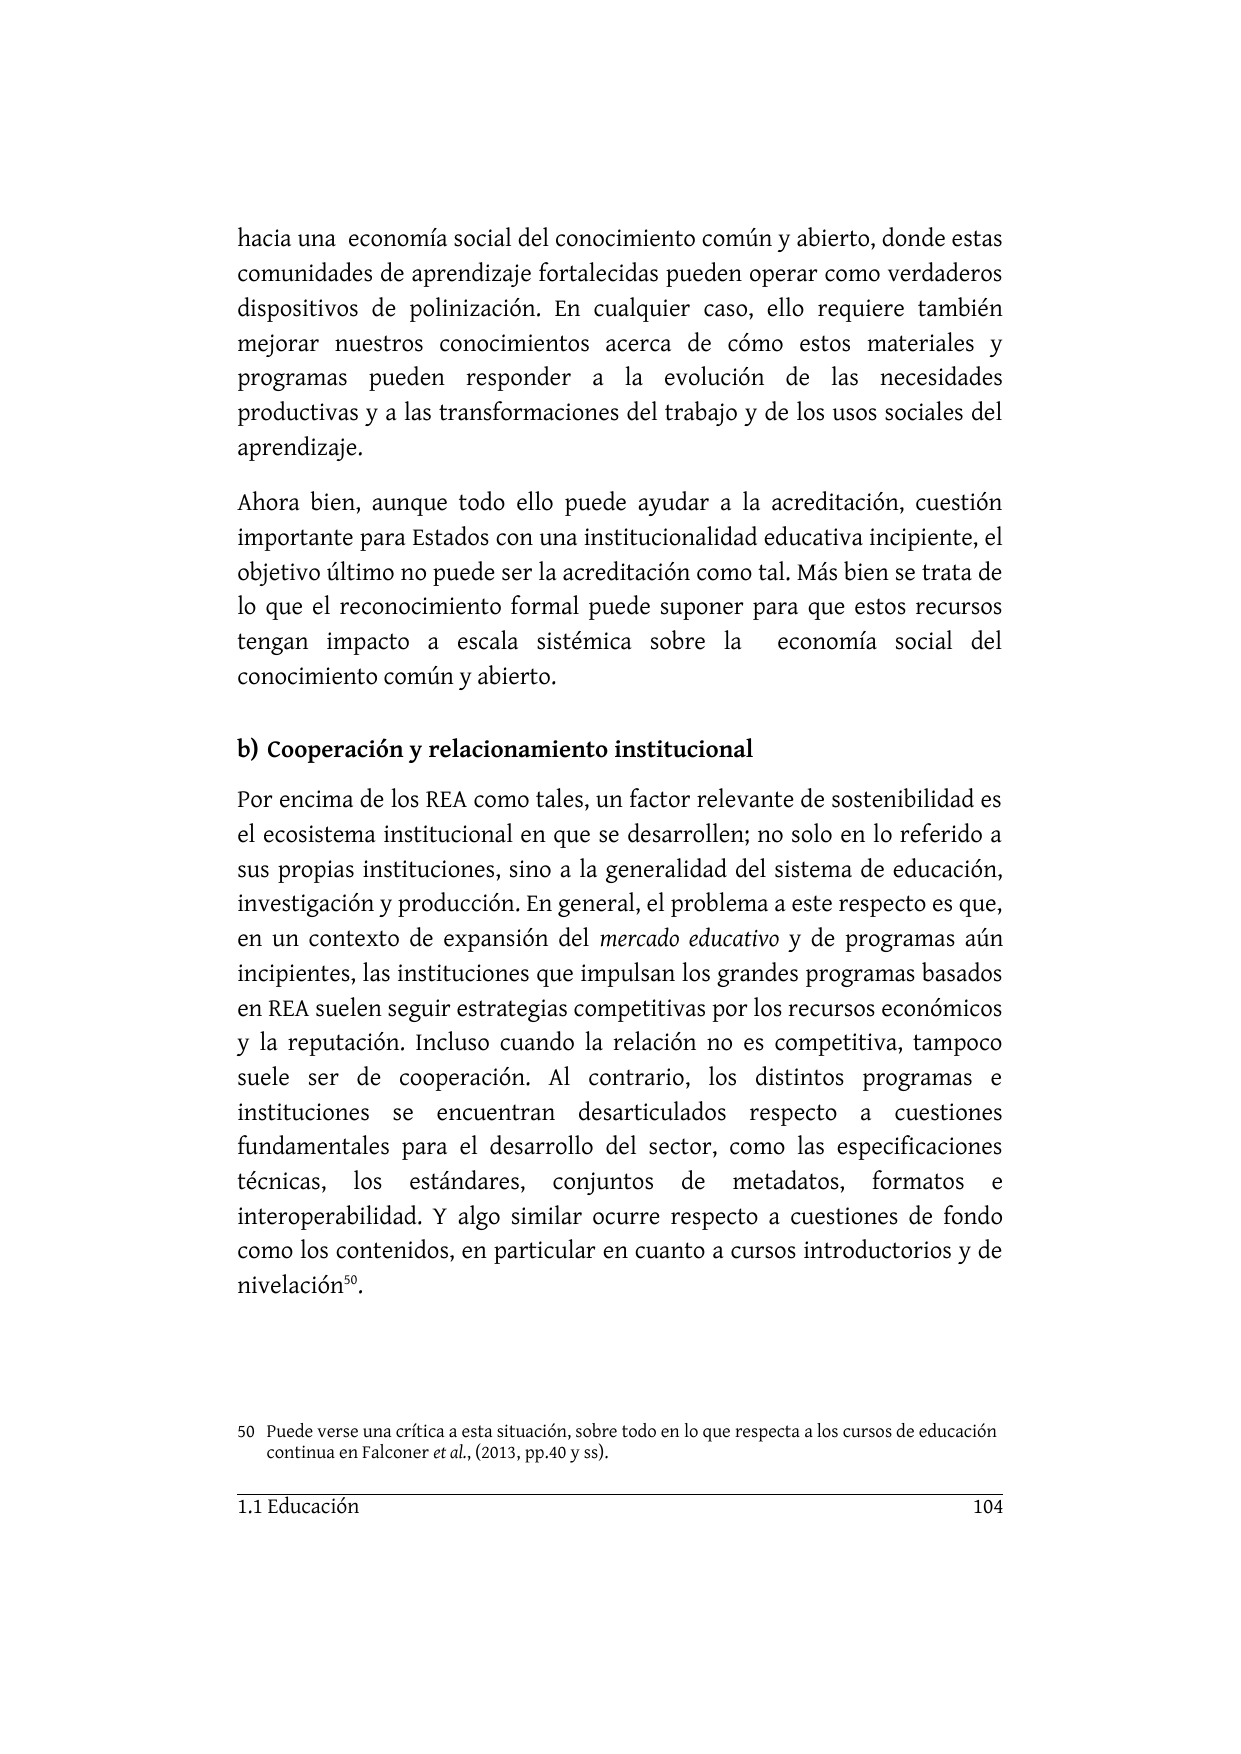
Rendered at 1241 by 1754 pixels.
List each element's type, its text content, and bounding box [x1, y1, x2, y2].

text Puede verse una crítica a esta situación, sobre todo en lo que respecta a los cursos de educación continua en Falconer et al., (2013, pp.40 y ss). [237, 1421, 1003, 1464]
subtitle Cooperación y relacionamiento institucional [237, 736, 1003, 765]
text hacia una economía social del conocimiento común y abierto, donde estas comunidades de aprendizaje fortalecidas pueden operar como verdaderos dispositivos de polinización. En cualquier caso, ello requiere también mejorar nuestros conocimientos acerca de cómo estos materiales y programas pueden responder a la evolución de las necesidades productivas y a las transformaciones del trabajo y de los usos sociales del aprendizaje. [237, 225, 1003, 462]
text Ahora bien, aunque todo ello puede ayudar a la acreditación, cuestión importante para Estados con una institucionalidad educativa incipiente, el objetivo último no puede ser la acreditación como tal. Más bien se trata de lo que el reconocimiento formal puede suponer para que estos recursos tengan impacto a escala sistémica sobre la economía social del conocimiento común y abierto. [237, 489, 1003, 691]
text Por encima de los REA como tales, un factor relevante de sostenibilidad es el ecosistema institucional en que se desarrollen; no solo en lo referido a sus propias instituciones, sino a la generalidad del sistema de educación, investigación y producción. En general, el problema a este respecto es que, en un contexto de expansión del mercado educativo y de programas aún incipientes, las instituciones que impulsan los grandes programas basados en REA suelen seguir estrategias competitivas por los recursos económicos y la reputación. Incluso cuando la relación no es competitiva, tampoco suele ser de cooperación. Al contrario, los distintos programas e instituciones se encuentran desarticulados respecto a cuestiones fundamentales para el desarrollo del sector, como las especificaciones técnicas, los estándares, conjuntos de metadatos, formatos e interoperabilidad. Y algo similar ocurre respecto a cuestiones de fondo como los contenidos, en particular en cuanto a cursos introductorios y de nivelación. [237, 786, 1003, 1301]
